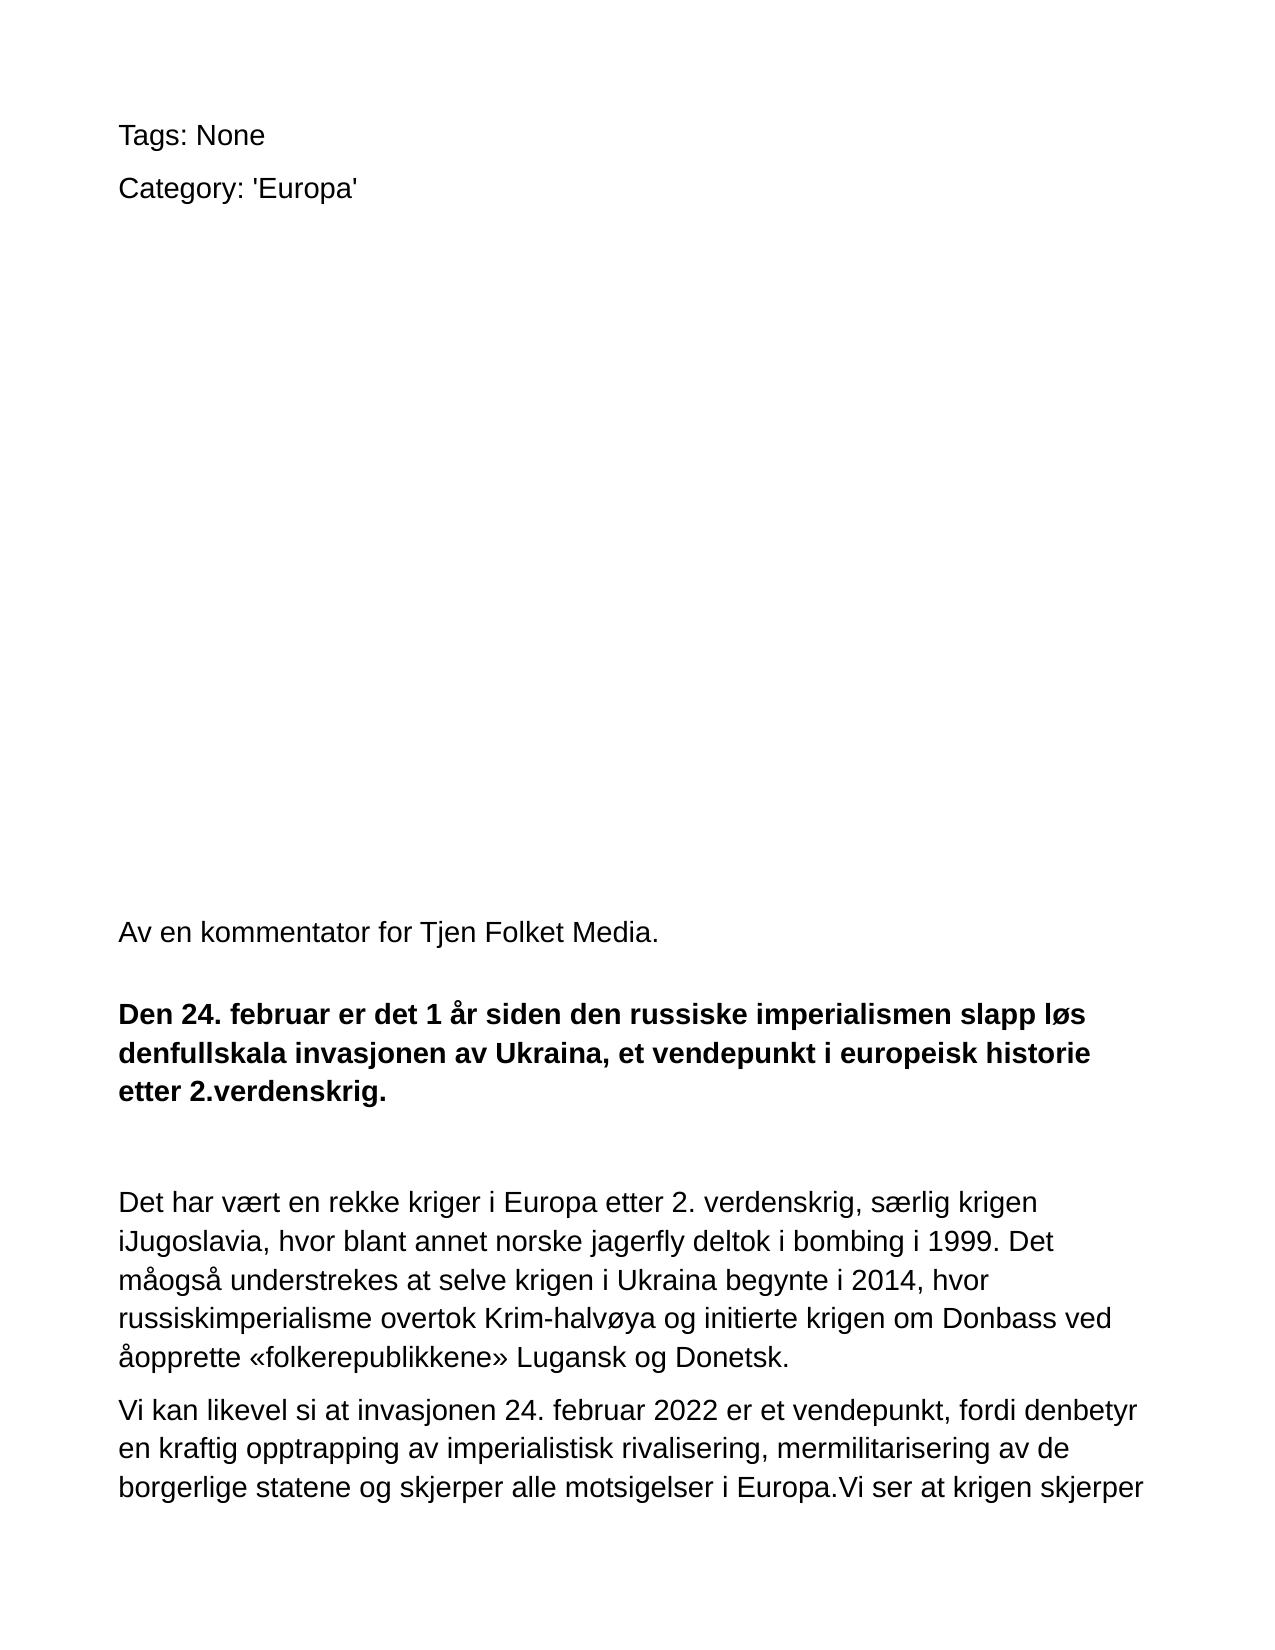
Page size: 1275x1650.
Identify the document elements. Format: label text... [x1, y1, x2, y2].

text Category: 'Europa' [118, 171, 1157, 205]
text Det har vært en rekke kriger i Europa etter 2. verdenskrig, særlig krigen iJugoslavia, hvor blant annet norske jagerfly deltok i bombing i 1999. Det måogså understrekes at selve krigen i Ukraina begynte i 2014, hvor russiskimperialisme overtok Krim-halvøya og initierte krigen om Donbass ved åopprette «folkerepublikkene» Lugansk og Donetsk. [118, 1186, 1157, 1373]
text folket.no/index.php/2023/02/17/24-februar-vis-motstand-mot-den-> imperialistiske-krigen/"> 24. februar: Vis motstand mot den imperialistiske krigen! [177, 1127, 1098, 1156]
text Den 24. februar er det 1 år siden den russiske imperialismen slapp løs denfullskala invasjonen av Ukraina, et vendepunkt i europeisk historie etter 2.verdenskrig. [118, 997, 1157, 1108]
text Av en kommentator for Tjen Folket Media. [118, 915, 1157, 949]
text Tags: None [118, 118, 1157, 152]
text Vi kan likevel si at invasjonen 24. februar 2022 er et vendepunkt, fordi denbetyr en kraftig opptrapping av imperialistisk rivalisering, mermilitarisering av de borgerlige statene og skjerper alle motsigelser i Europa.Vi ser at krigen skjerper [118, 1393, 1157, 1503]
